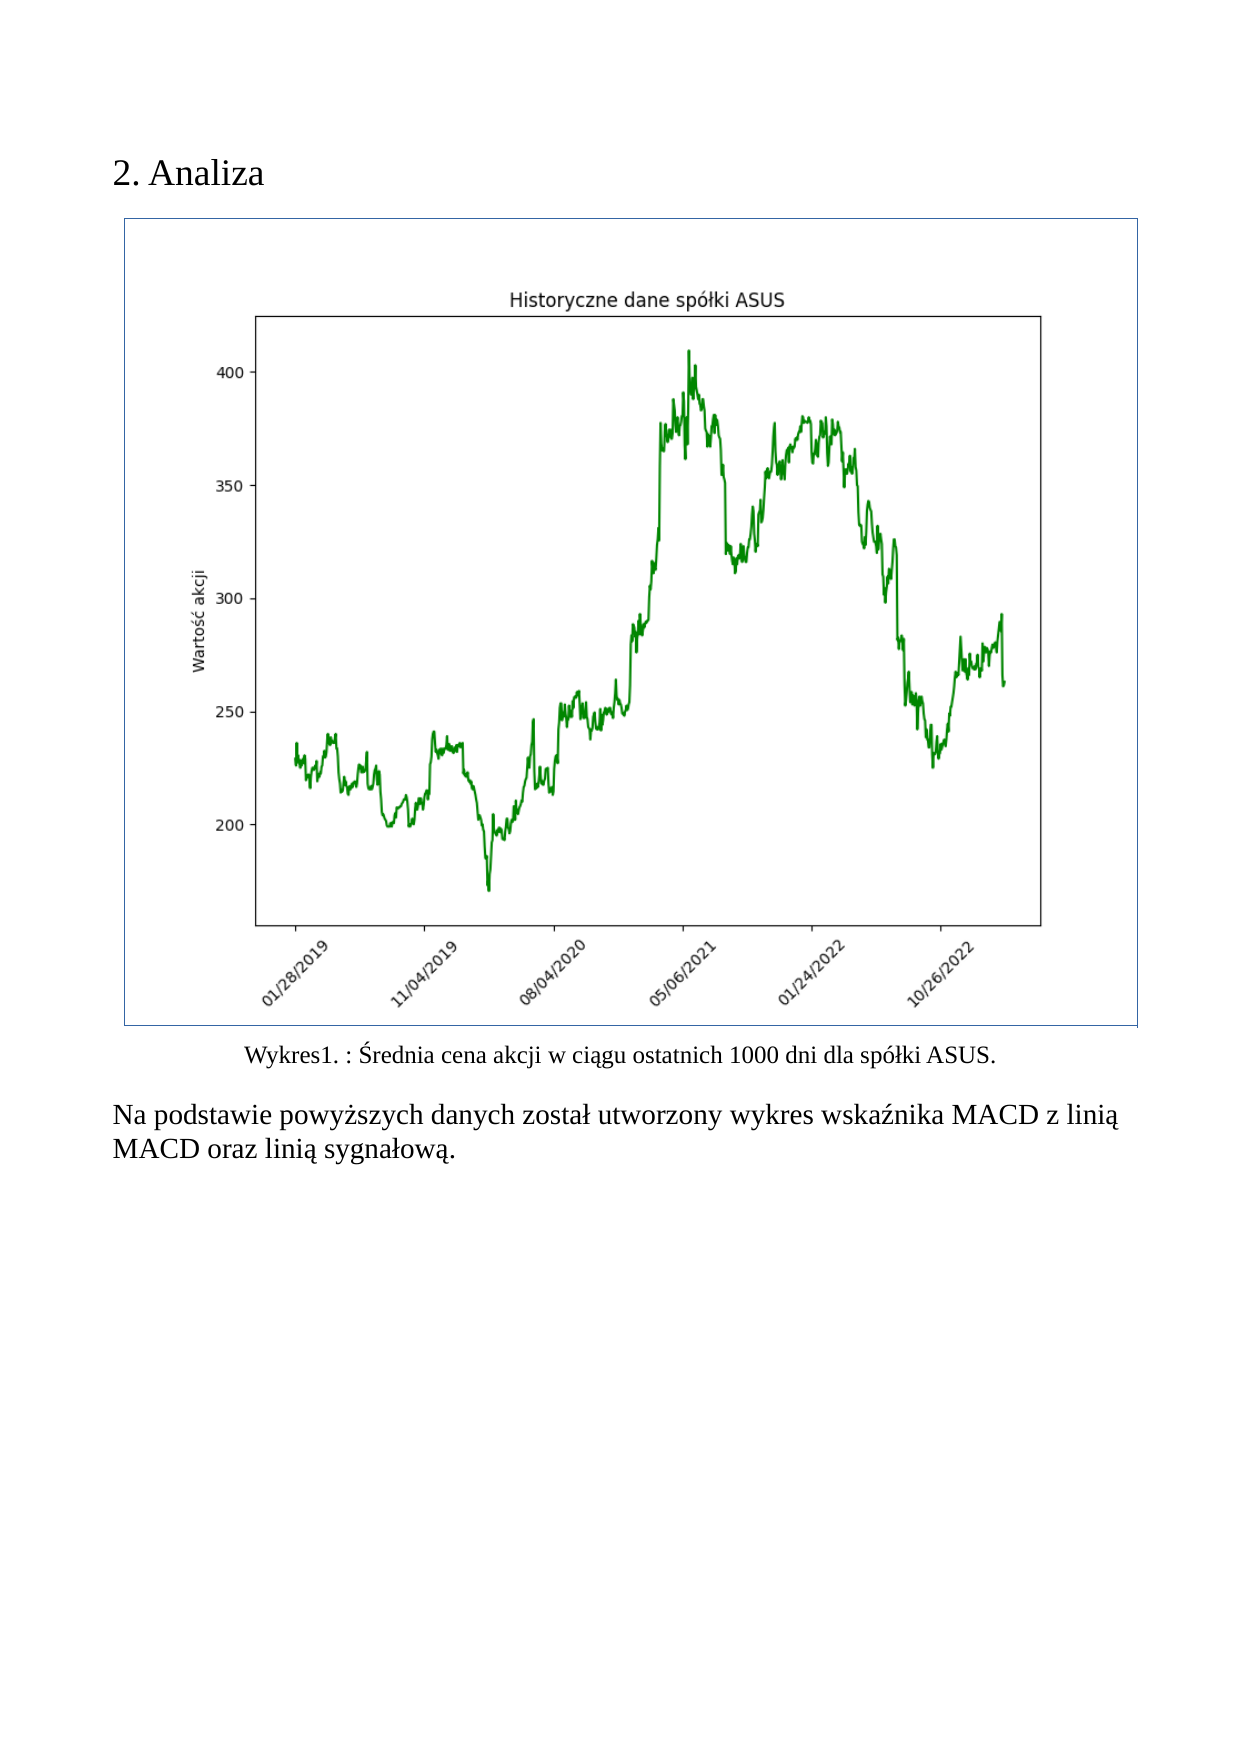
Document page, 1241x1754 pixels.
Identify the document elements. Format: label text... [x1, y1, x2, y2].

picture [133, 219, 1137, 1012]
text Wykres1. : Średnia cena akcji w ciągu ostatnich 1000 dni dla spółki ASUS. [112, 1040, 1128, 1069]
text Na podstawie powyższych danych został utworzony wykres wskaźnika MACD z linią MACD oraz linią sygnałową. [112, 1097, 1128, 1164]
text 2. Analiza [112, 150, 1128, 193]
